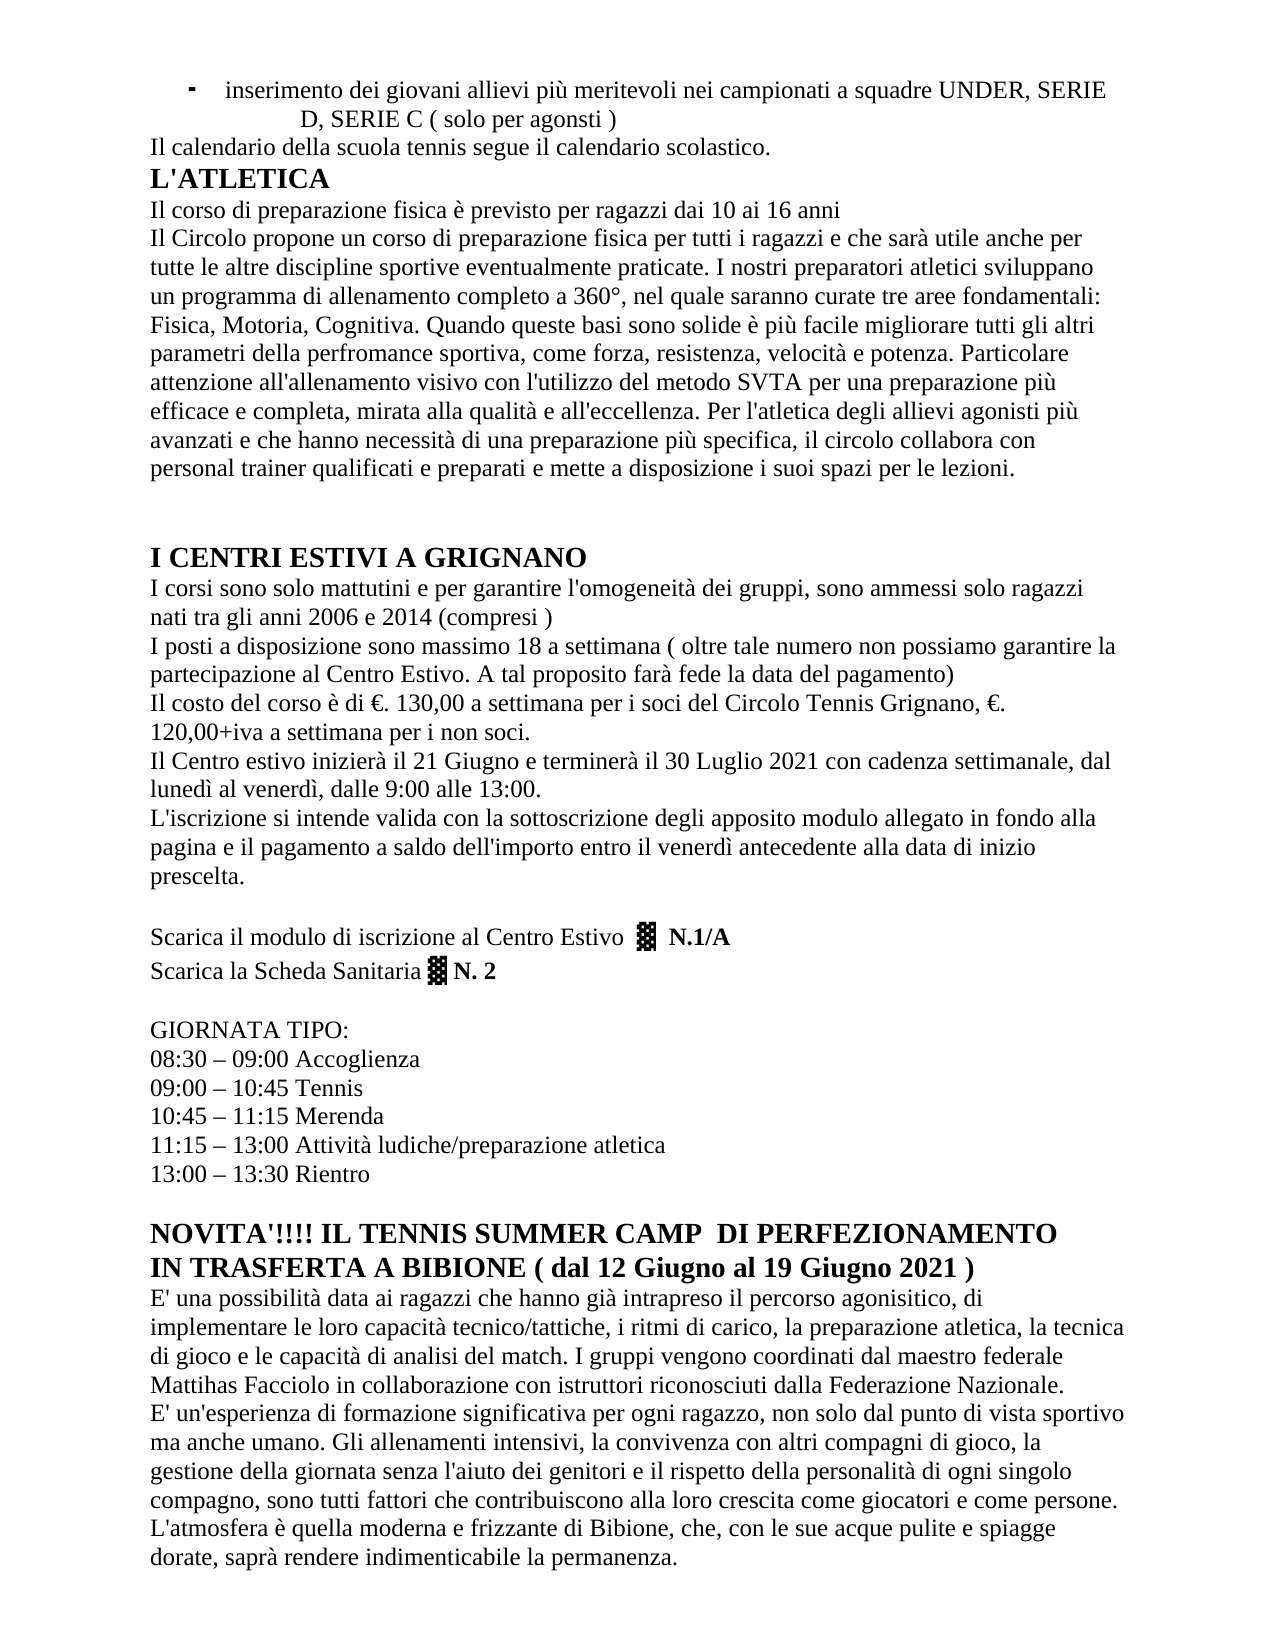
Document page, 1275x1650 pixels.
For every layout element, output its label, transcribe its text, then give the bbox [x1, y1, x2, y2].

text Il corso di preparazione fisica è previsto per ragazzi dai 10 ai 16 anni [150, 195, 1125, 223]
text I CENTRI ESTIVI A GRIGNANO [150, 540, 1125, 573]
text Scarica la Scheda Sanitaria ▓ N. 2 [150, 952, 1125, 986]
text Scarica il modulo di iscrizione al Centro Estivo ▓ N.1/A [150, 918, 1125, 952]
text Il costo del corso è di €. 130,00 a settimana per i soci del Circolo Tennis Grignano, €. 120,00+iva a settimana per i non soci. [150, 688, 1125, 746]
text 11:15 – 13:00 Attività ludiche/preparazione atletica [150, 1130, 1125, 1159]
list inserimento dei giovani allievi più meritevoli nei campionati a squadre UNDER, SERIE D, SERIE C ( solo per agonsti ) [187, 75, 1125, 132]
text L'iscrizione si intende valida con la sottoscrizione degli apposito modulo allegato in fondo alla pagina e il pagamento a saldo dell'importo entro il venerdì antecedente alla data di inizio prescelta. [150, 803, 1125, 889]
text E' un'esperienza di formazione significativa per ogni ragazzo, non solo dal punto di vista sportivo ma anche umano. Gli allenamenti intensivi, la convivenza con altri compagni di gioco, la gestione della giornata senza l'aiuto dei genitori e il rispetto della personalità di ogni singolo compagno, sono tutti fattori che contribuiscono alla loro crescita come giocatori e come persone. [150, 1398, 1125, 1513]
text GIORNATA TIPO: [150, 1015, 1125, 1044]
text 09:00 – 10:45 Tennis [150, 1073, 1125, 1101]
text L'atmosfera è quella moderna e frizzante di Bibione, che, con le sue acque pulite e spiagge dorate, saprà rendere indimenticabile la permanenza. [150, 1513, 1125, 1571]
text Il Circolo propone un corso di preparazione fisica per tutti i ragazzi e che sarà utile anche per tutte le altre discipline sportive eventualmente praticate. I nostri preparatori atletici sviluppano un programma di allenamento completo a 360°, nel quale saranno curate tre aree fondamentali: Fisica, Motoria, Cognitiva. Quando queste basi sono solide è più facile migliorare tutti gli altri parametri della perfromance sportiva, come forza, resistenza, velocità e potenza. Particolare attenzione all'allenamento visivo con l'utilizzo del metodo SVTA per una preparazione più efficace e completa, mirata alla qualità e all'eccellenza. Per l'atletica degli allievi agonisti più avanzati e che hanno necessità di una preparazione più specifica, il circolo collabora con personal trainer qualificati e preparati e mette a disposizione i suoi spazi per le lezioni. [150, 223, 1125, 482]
text NOVITA'!!!! IL TENNIS SUMMER CAMP DI PERFEZIONAMENTO [150, 1216, 1125, 1250]
text I posti a disposizione sono massimo 18 a settimana ( oltre tale numero non possiamo garantire la partecipazione al Centro Estivo. A tal proposito farà fede la data del pagamento) [150, 631, 1125, 688]
text IN TRASFERTA A BIBIONE ( dal 12 Giugno al 19 Giugno 2021 ) [150, 1250, 1125, 1283]
text Il calendario della scuola tennis segue il calendario scolastico. [150, 132, 1125, 161]
text I corsi sono solo mattutini e per garantire l'omogeneità dei gruppi, sono ammessi solo ragazzi nati tra gli anni 2006 e 2014 (compresi ) [150, 573, 1125, 631]
text E' una possibilità data ai ragazzi che hanno già intrapreso il percorso agonisitico, di implementare le loro capacità tecnico/tattiche, i ritmi di carico, la preparazione atletica, la tecnica di gioco e le capacità di analisi del match. I gruppi vengono coordinati dal maestro federale Mattihas Facciolo in collaborazione con istruttori riconosciuti dalla Federazione Nazionale. [150, 1283, 1125, 1398]
text 08:30 – 09:00 Accoglienza [150, 1044, 1125, 1073]
text L'ATLETICA [150, 161, 1125, 195]
text Il Centro estivo inizierà il 21 Giugno e terminerà il 30 Luglio 2021 con cadenza settimanale, dal lunedì al venerdì, dalle 9:00 alle 13:00. [150, 746, 1125, 803]
text 10:45 – 11:15 Merenda [150, 1101, 1125, 1130]
text 13:00 – 13:30 Rientro [150, 1159, 1125, 1188]
